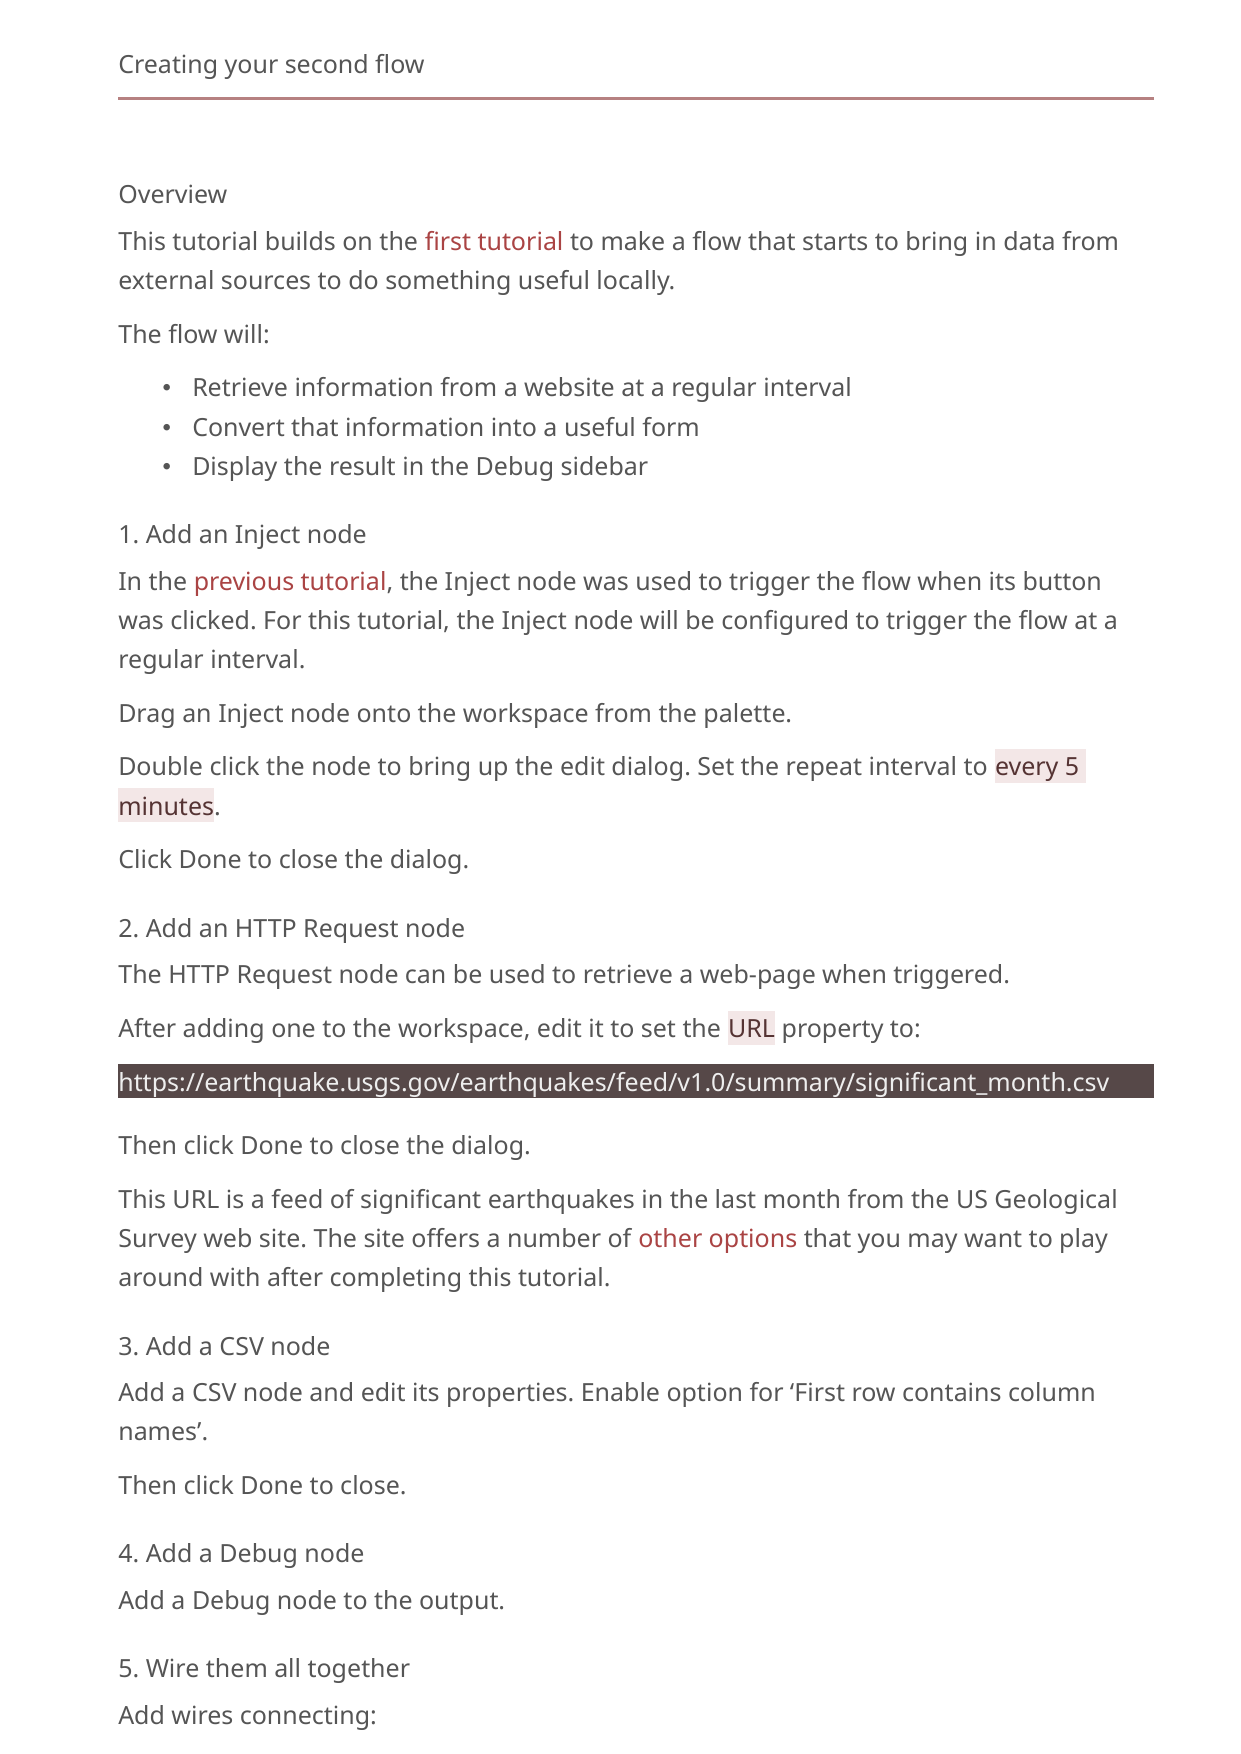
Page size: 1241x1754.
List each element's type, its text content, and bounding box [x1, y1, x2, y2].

text This URL is a feed of significant earthquakes in the last month from the US Geological Survey web site. The site offers a number of other options that you may want to play around with after completing this tutorial. [118, 1182, 1154, 1294]
list Retrieve information from a website at a regular interval [162, 370, 1154, 404]
text Then click Done to close. [118, 1468, 1154, 1502]
text Drag an Inject node onto the workspace from the palette. [118, 695, 1154, 729]
text Double click the node to bring up the edit dialog. Set the repeat interval to every 5 minutes. [118, 749, 1154, 822]
list Display the result in the Debug sidebar [162, 448, 1154, 482]
text After adding one to the workspace, edit it to set the URL property to: [118, 1011, 1154, 1045]
subtitle Overview [118, 177, 1154, 211]
subtitle 3. Add a CSV node [118, 1328, 1154, 1362]
text Add a CSV node and edit its properties. Enable option for ‘First row contains column names’. [118, 1375, 1154, 1448]
subtitle Creating your second flow [118, 47, 1154, 97]
subtitle 1. Add an Inject node [118, 517, 1154, 551]
text The flow will: [118, 316, 1154, 350]
subtitle 5. Wire them all together [118, 1651, 1154, 1685]
text https://earthquake.usgs.gov/earthquakes/feed/v1.0/summary/significant_month.csv [118, 1064, 1154, 1098]
list Convert that information into a useful form [162, 409, 1154, 443]
subtitle 2. Add an HTTP Request node [118, 910, 1154, 944]
text The HTTP Request node can be used to retrieve a web-page when triggered. [118, 957, 1154, 991]
text In the previous tutorial, the Inject node was used to trigger the flow when its button was clicked. For this tutorial, the Inject node will be configured to trigger the flow at a regular interval. [118, 563, 1154, 676]
text Add wires connecting: [118, 1698, 1154, 1732]
text Click Done to close the dialog. [118, 842, 1154, 876]
text This tutorial builds on the first tutorial to make a flow that starts to bring in data from external sources to do something useful locally. [118, 223, 1154, 297]
text Then click Done to close the dialog. [118, 1128, 1154, 1162]
text Add a Debug node to the output. [118, 1583, 1154, 1617]
subtitle 4. Add a Debug node [118, 1536, 1154, 1570]
